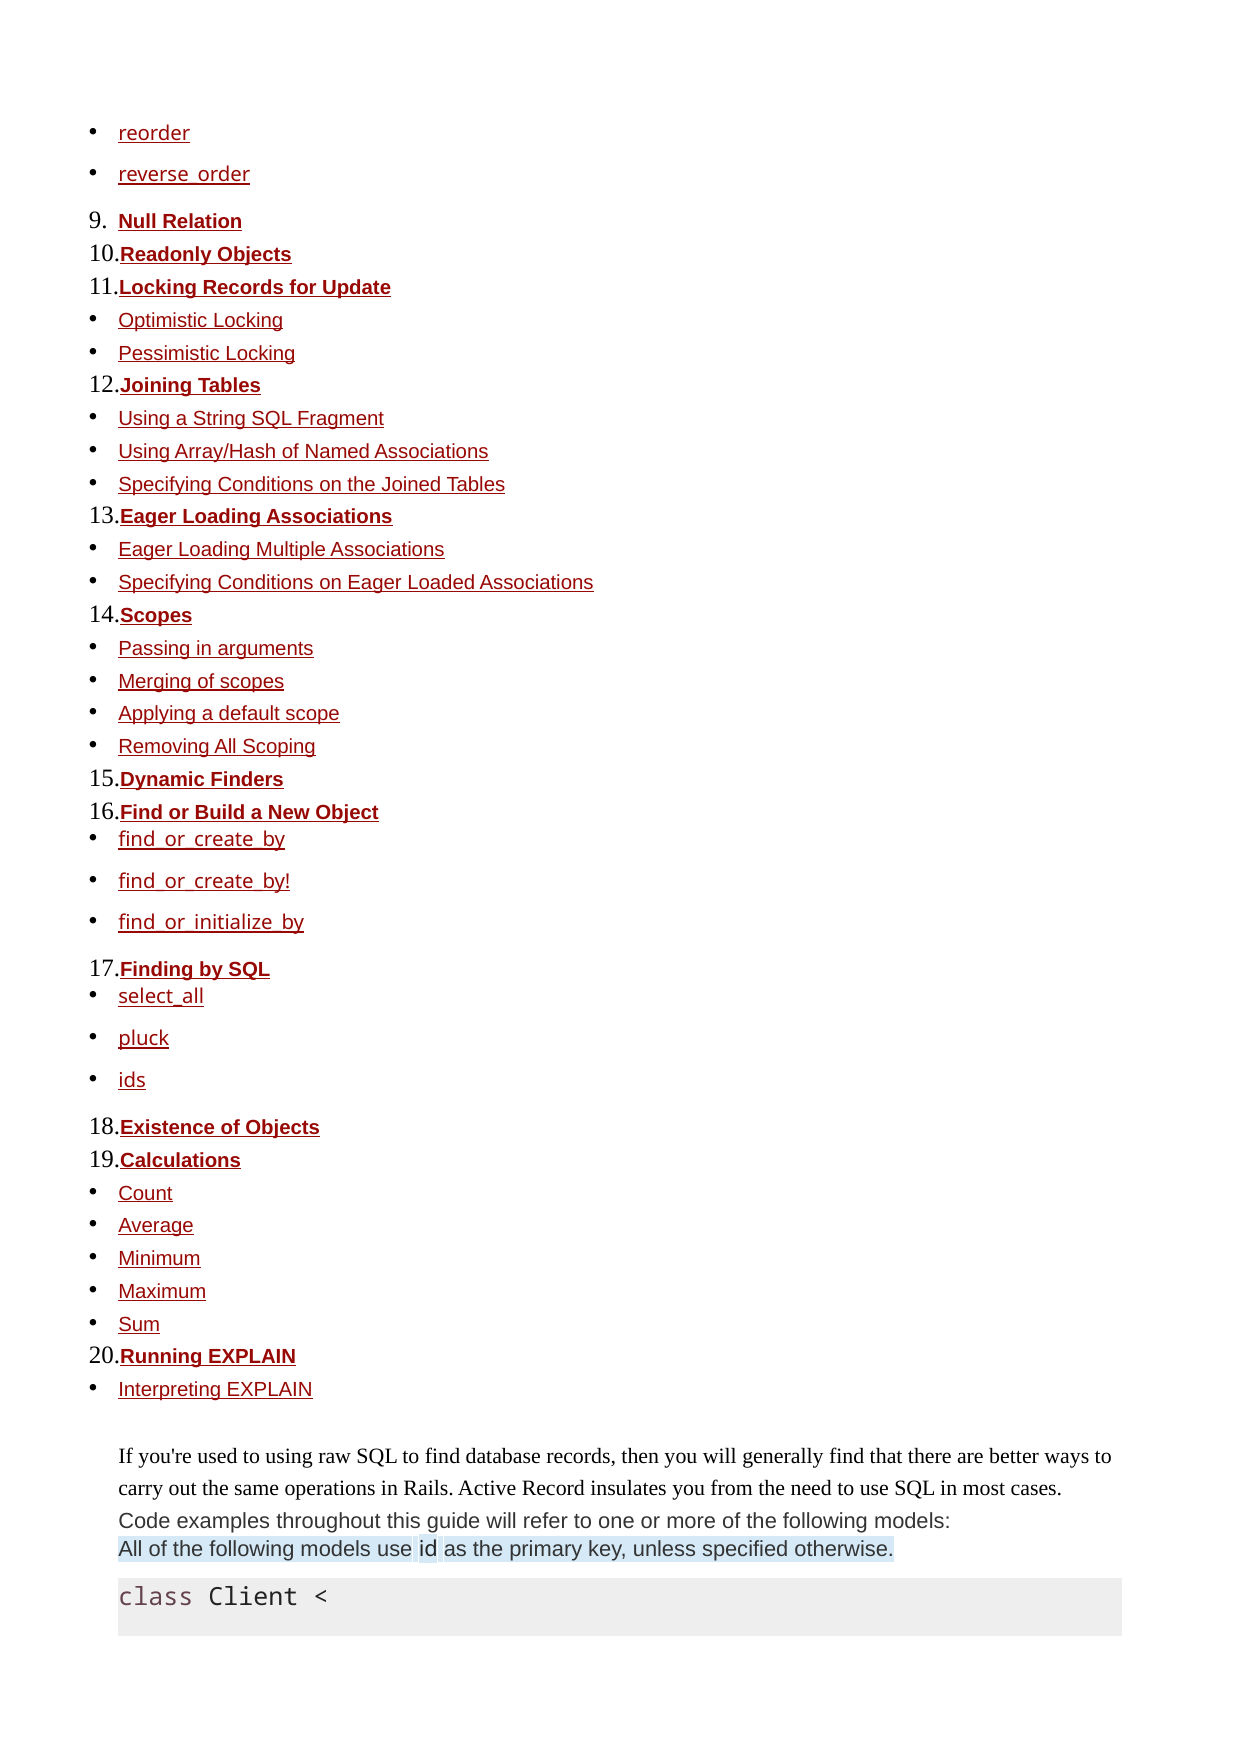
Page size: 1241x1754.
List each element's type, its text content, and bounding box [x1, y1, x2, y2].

text Code examples throughout this guide will refer to one or more of the following models: [118, 1501, 1122, 1533]
list Pessimistic Locking [118, 332, 1122, 365]
list Sum [118, 1304, 1122, 1337]
list Specifying Conditions on the Joined Tables [118, 464, 1122, 497]
list Average [118, 1205, 1122, 1238]
list Applying a default scope [118, 693, 1122, 726]
list Interpreting EXPLAIN [118, 1369, 1122, 1402]
list Null Relation [118, 201, 1122, 234]
list ids [118, 1065, 1122, 1093]
text All of the following models use id as the primary key, unless specified otherwise. [118, 1533, 1122, 1563]
list Specifying Conditions on Eager Loaded Associations [118, 562, 1122, 595]
list Merging of scopes [118, 661, 1122, 693]
list Eager Loading Multiple Associations [118, 529, 1122, 562]
list Scopes [118, 595, 1122, 628]
list Optimistic Locking [118, 300, 1122, 332]
list Passing in arguments [118, 628, 1122, 661]
list Using a String SQL Fragment [118, 398, 1122, 431]
list select_all [118, 982, 1122, 1010]
table_header class Client < [118, 1578, 573, 1612]
list Count [118, 1172, 1122, 1205]
list Locking Records for Update [118, 267, 1122, 300]
list Find or Build a New Object [118, 792, 1122, 825]
list pluck [118, 1024, 1122, 1051]
list Readonly Objects [118, 234, 1122, 267]
list Joining Tables [118, 365, 1122, 398]
text If you're used to using raw SQL to find database records, then you will generally find that there are better ways to carry out the same operations in Rails. Active Record insulates you from the need to use SQL in most cases. [118, 1435, 1122, 1501]
list find_or_create_by [118, 825, 1122, 852]
list Calculations [118, 1140, 1122, 1172]
list Finding by SQL [118, 949, 1122, 982]
list Maximum [118, 1271, 1122, 1304]
list Using Array/Hash of Named Associations [118, 431, 1122, 464]
list Running EXPLAIN [118, 1337, 1122, 1369]
list reverse_order [118, 160, 1122, 187]
list find_or_create_by! [118, 866, 1122, 894]
list Existence of Objects [118, 1107, 1122, 1140]
list Eager Loading Associations [118, 497, 1122, 529]
list find_or_initialize_by [118, 908, 1122, 936]
list Minimum [118, 1238, 1122, 1271]
list reorder [118, 118, 1122, 146]
list Removing All Scoping [118, 726, 1122, 759]
list Dynamic Finders [118, 759, 1122, 792]
